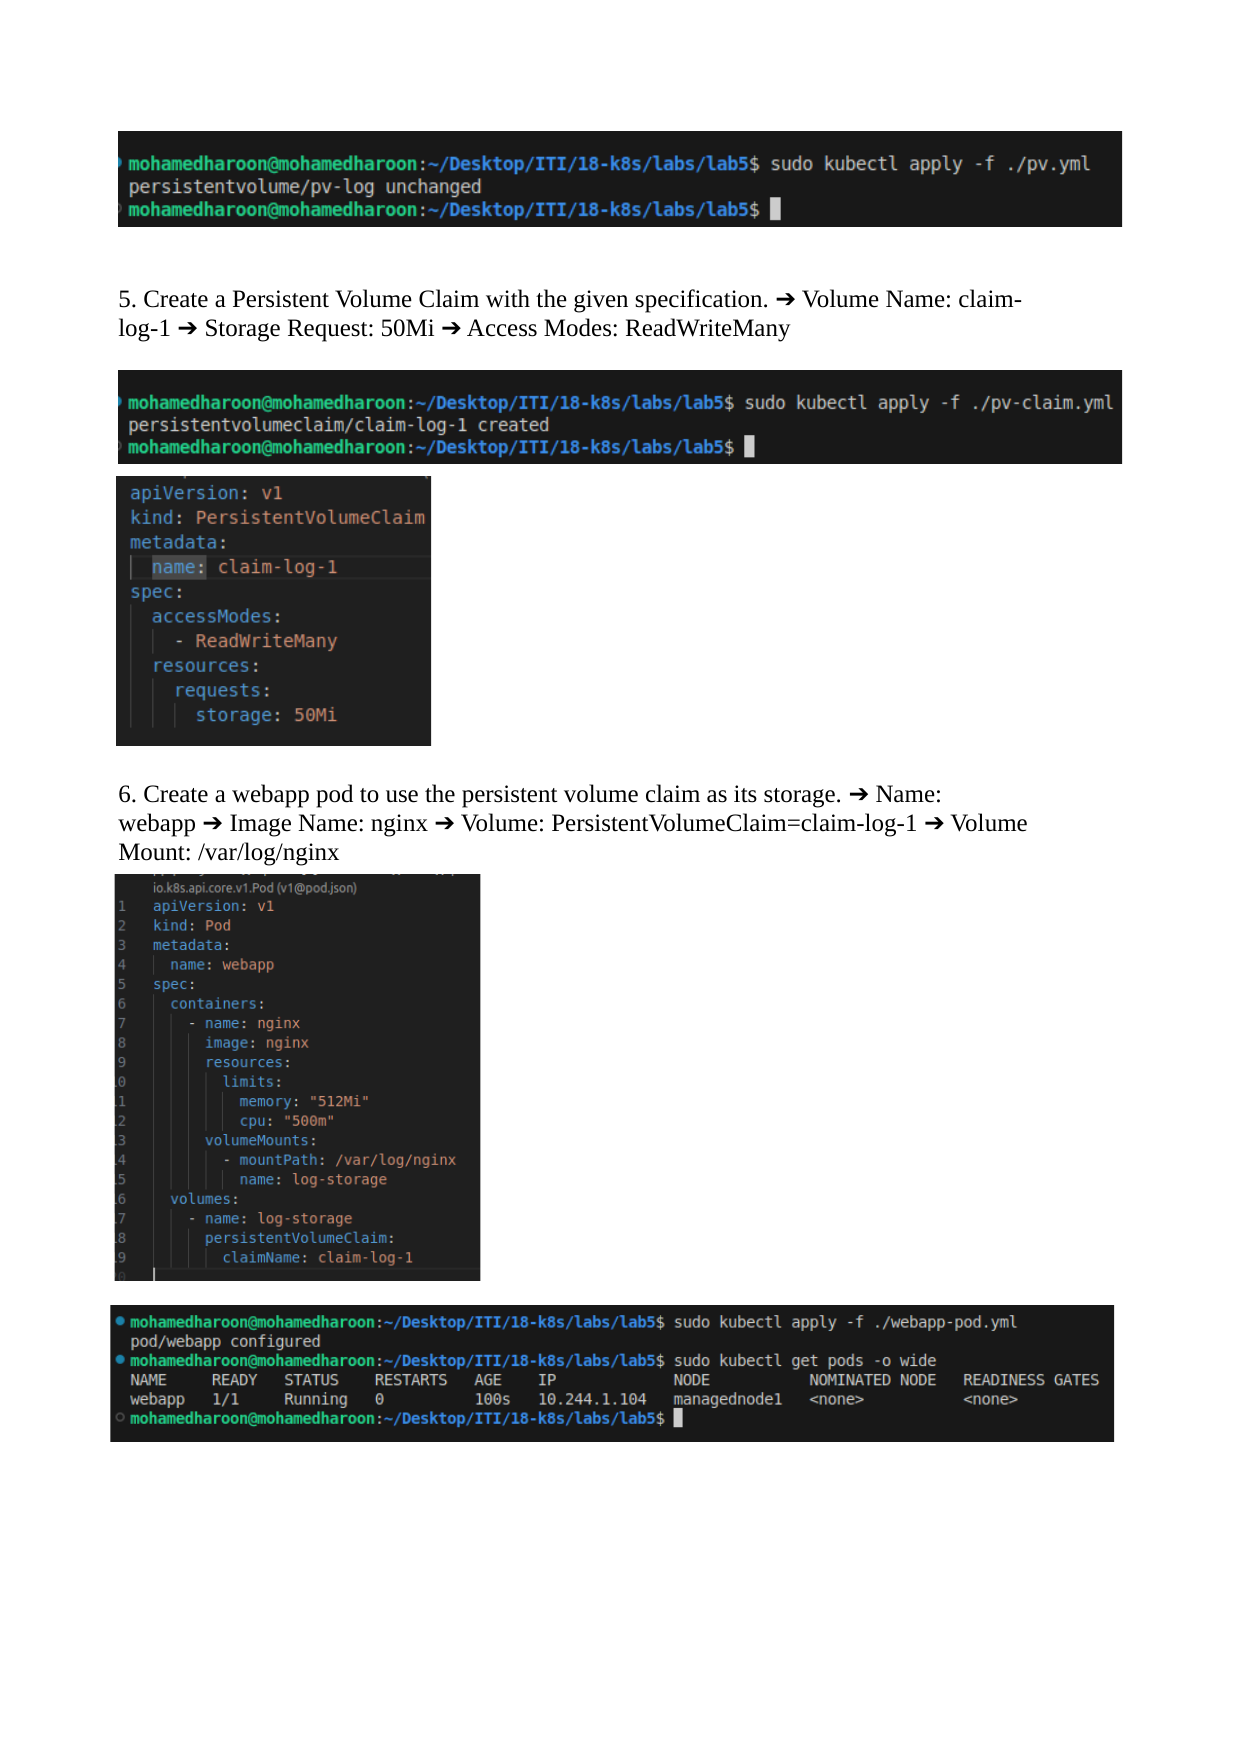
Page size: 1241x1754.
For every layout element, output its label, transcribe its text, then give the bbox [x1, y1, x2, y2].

text 5. Create a Persistent Volume Claim with the given specification. ➔ Volume Name: claim- [118, 284, 1122, 313]
text webapp ➔ Image Name: nginx ➔ Volume: PersistentVolumeClaim=claim-log-1 ➔ Volume [118, 808, 1122, 837]
text log-1 ➔ Storage Request: 50Mi ➔ Access Modes: ReadWriteMany [118, 313, 1122, 342]
text Mount: /var/log/nginx [118, 837, 1122, 866]
picture [116, 476, 432, 746]
text 6. Create a webapp pod to use the persistent volume claim as its storage. ➔ Name: [118, 779, 1122, 808]
picture [114, 874, 481, 1281]
picture [118, 131, 1123, 227]
picture [118, 370, 1123, 464]
picture [110, 1305, 1115, 1442]
